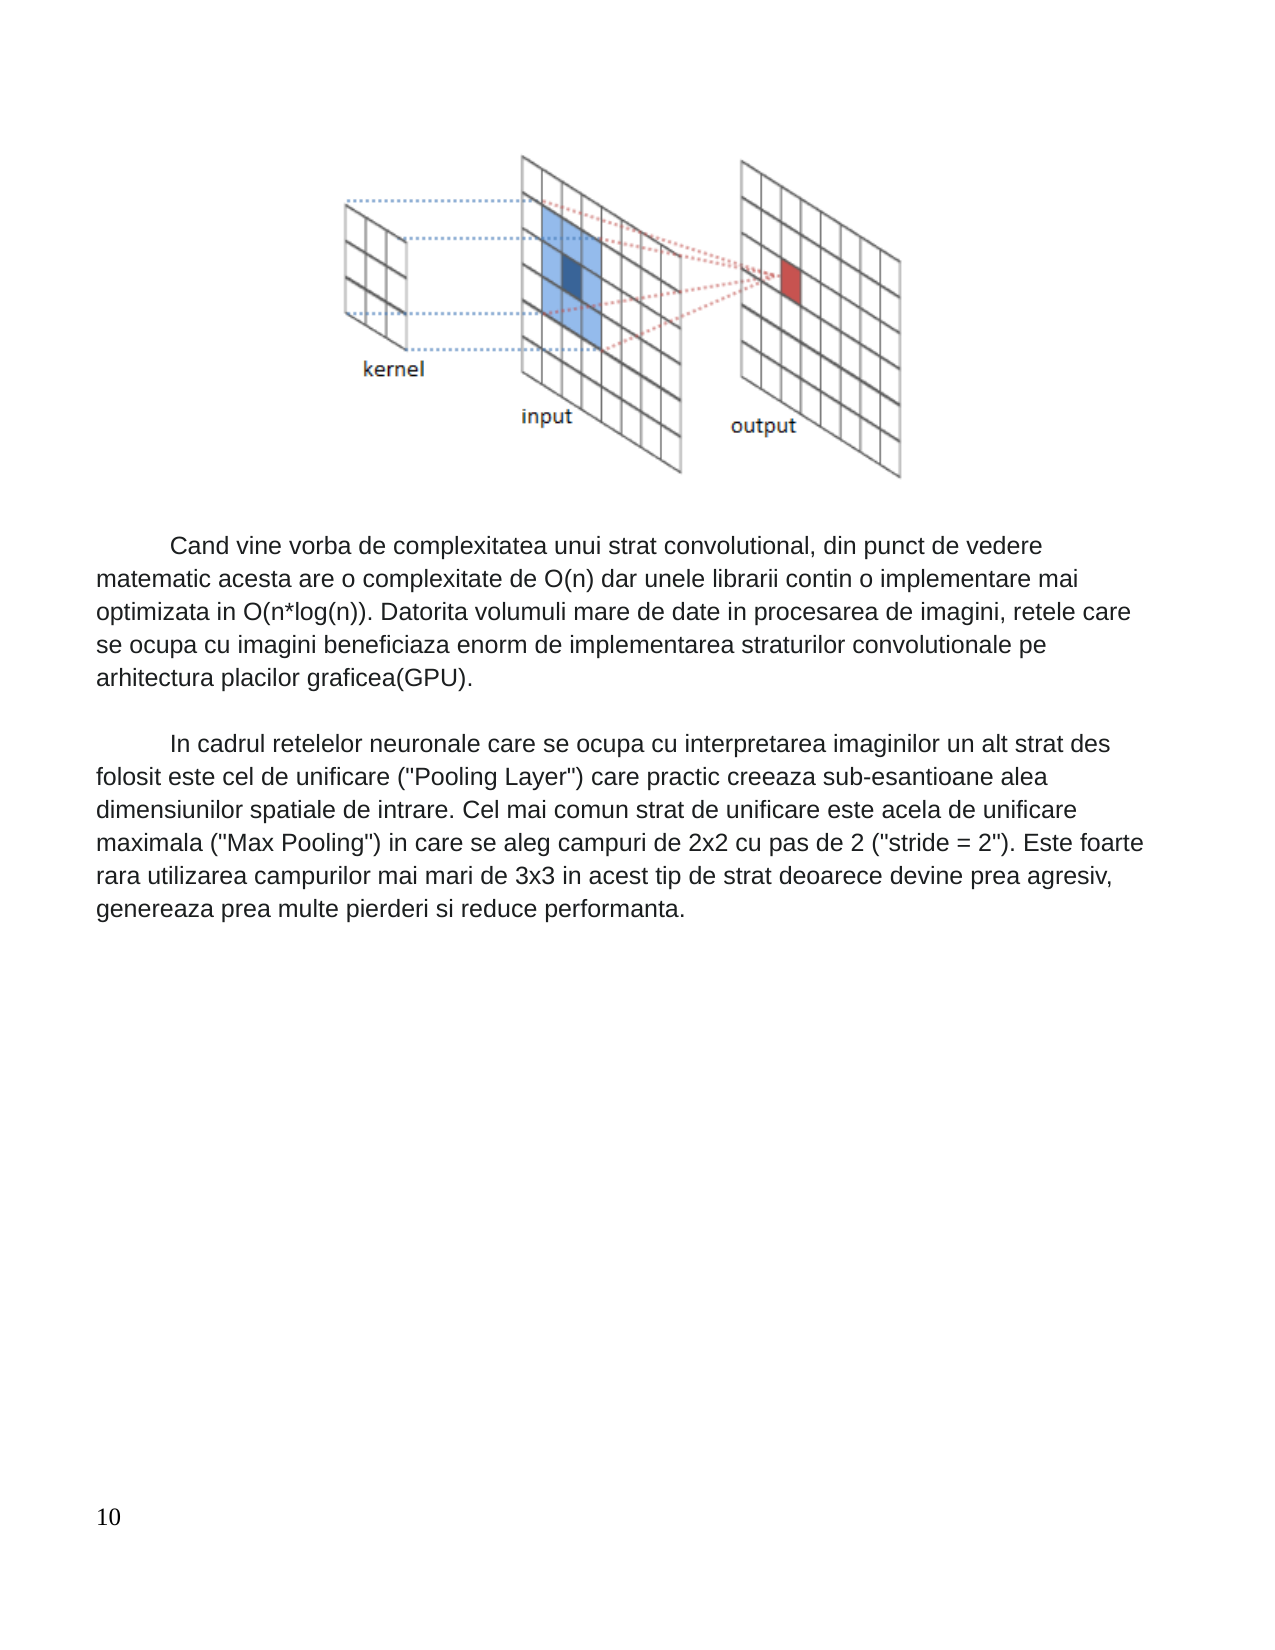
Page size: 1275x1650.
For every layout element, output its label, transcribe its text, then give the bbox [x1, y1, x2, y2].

text Cand vine vorba de complexitatea unui strat convolutional, din punct de vedere matematic acesta are o complexitate de O(n) dar unele librarii contin o implementare mai optimizata in O(n*log(n)). Datorita volumuli mare de date in procesarea de imagini, retele care se ocupa cu imagini beneficiaza enorm de implementarea straturilor convolutionale pe arhitectura placilor graficea(GPU). [96, 531, 1157, 691]
text In cadrul retelelor neuronale care se ocupa cu interpretarea imaginilor un alt strat des folosit este cel de unificare ("Pooling Layer") care practic creeaza sub-esantioane alea dimensiunilor spatiale de intrare. Cel mai comun strat de unificare este acela de unificare maximala ("Max Pooling") in care se aleg campuri de 2x2 cu pas de 2 ("stride = 2"). Este foarte rara utilizarea campurilor mai mari de 3x3 in acest tip de strat deoarece devine prea agresiv, genereaza prea multe pierderi si reduce performanta. [96, 729, 1157, 923]
picture [341, 151, 911, 494]
